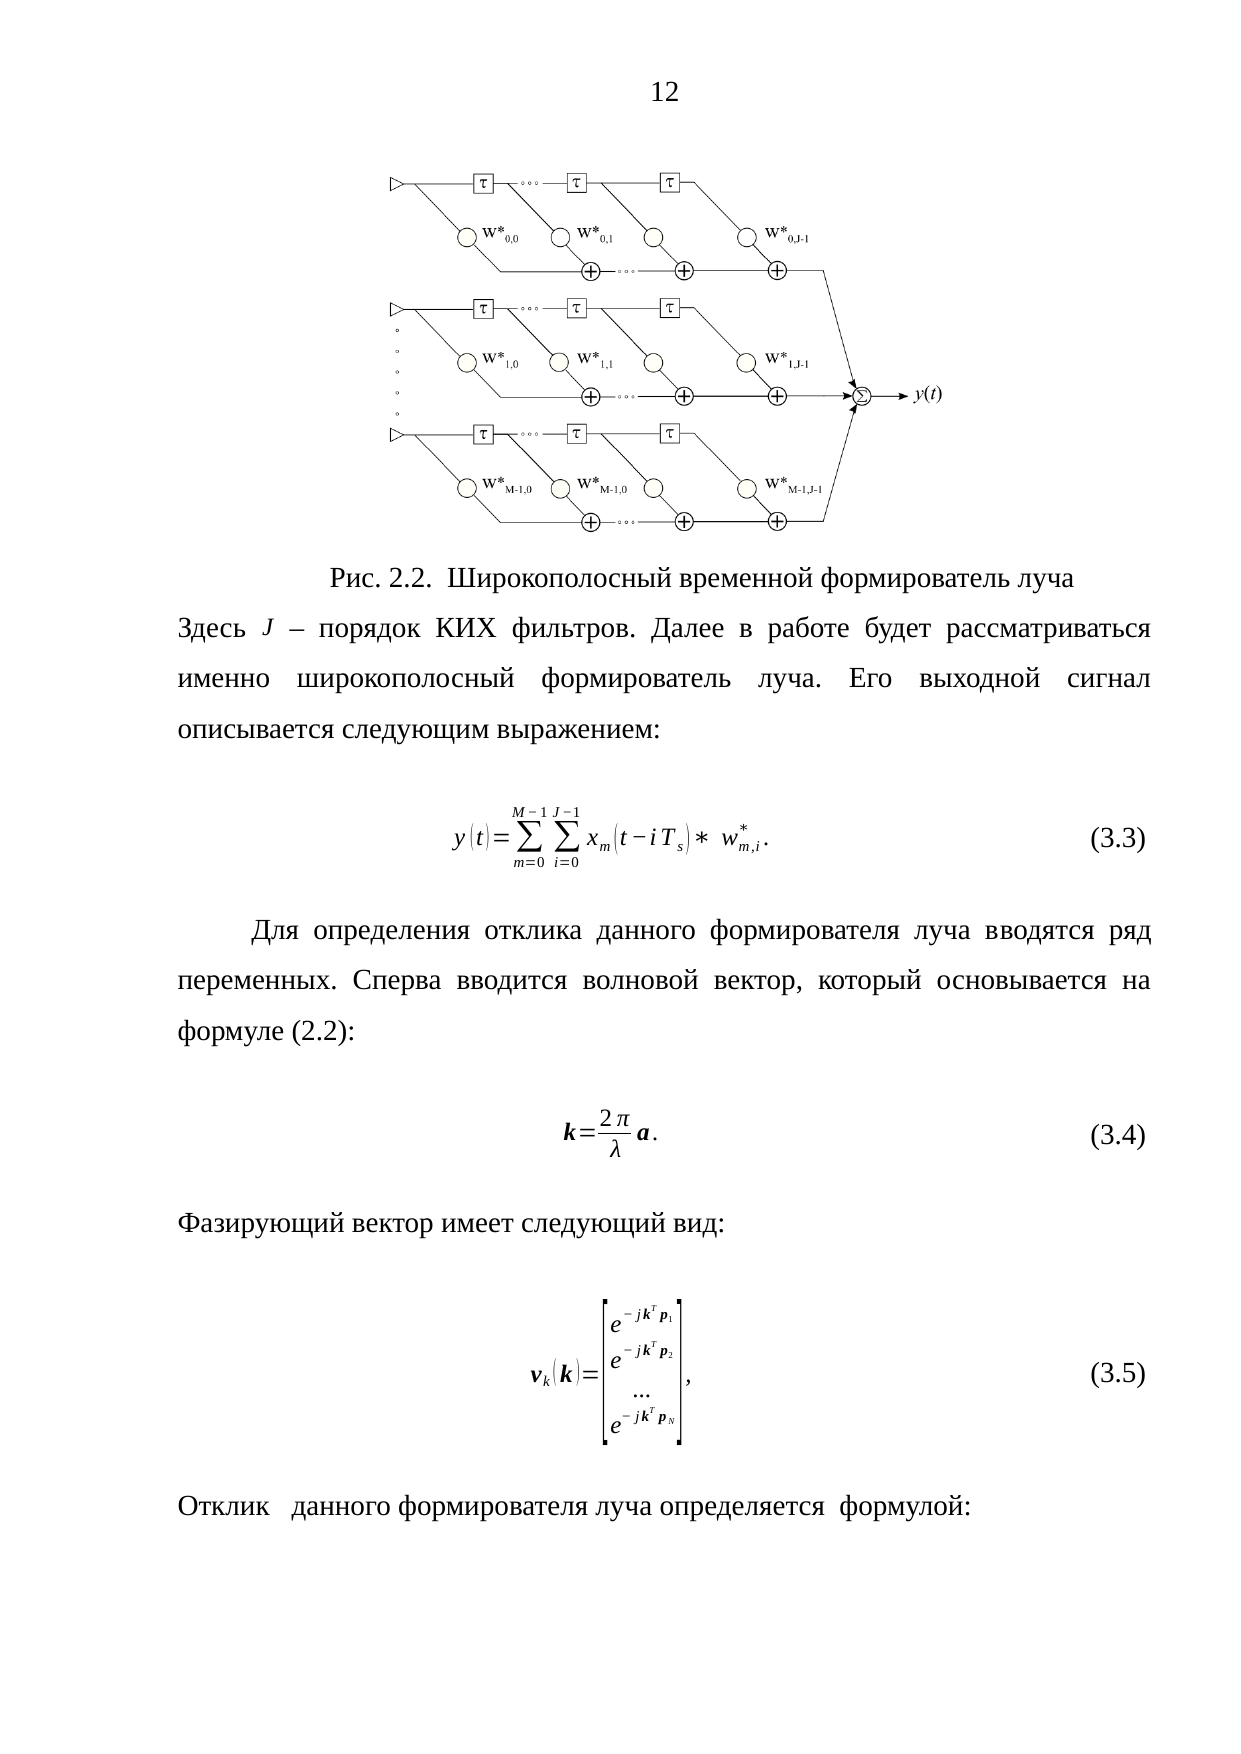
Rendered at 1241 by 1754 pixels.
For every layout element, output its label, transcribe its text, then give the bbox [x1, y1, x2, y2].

text Рис. 2.2. Широкополосный временной формирователь луча [177, 148, 1152, 593]
table_header (3.3) [1043, 797, 1152, 876]
text Фазирующий вектор имеет следующий вид: [177, 1206, 1152, 1239]
text Для определения отклика данного формирователя луча вводятся ряд переменных. Сперва вводится волновой вектор, который основывается на формуле (2.2): [177, 912, 1152, 1046]
table_header [177, 1099, 1043, 1169]
text Здесь – порядок КИХ фильтров. Далее в работе будет рассматриваться именно широкополосный формирователь луча. Его выходной сигнал описывается следующим выражением: [177, 610, 1152, 744]
picture [380, 164, 949, 544]
table_header (3.5) [1043, 1292, 1152, 1452]
table_header [177, 797, 1043, 876]
table_header (3.4) [1043, 1099, 1152, 1169]
table_header [177, 1292, 1043, 1452]
text Отклик данного формирователя луча определяется формулой: [177, 1488, 1152, 1521]
